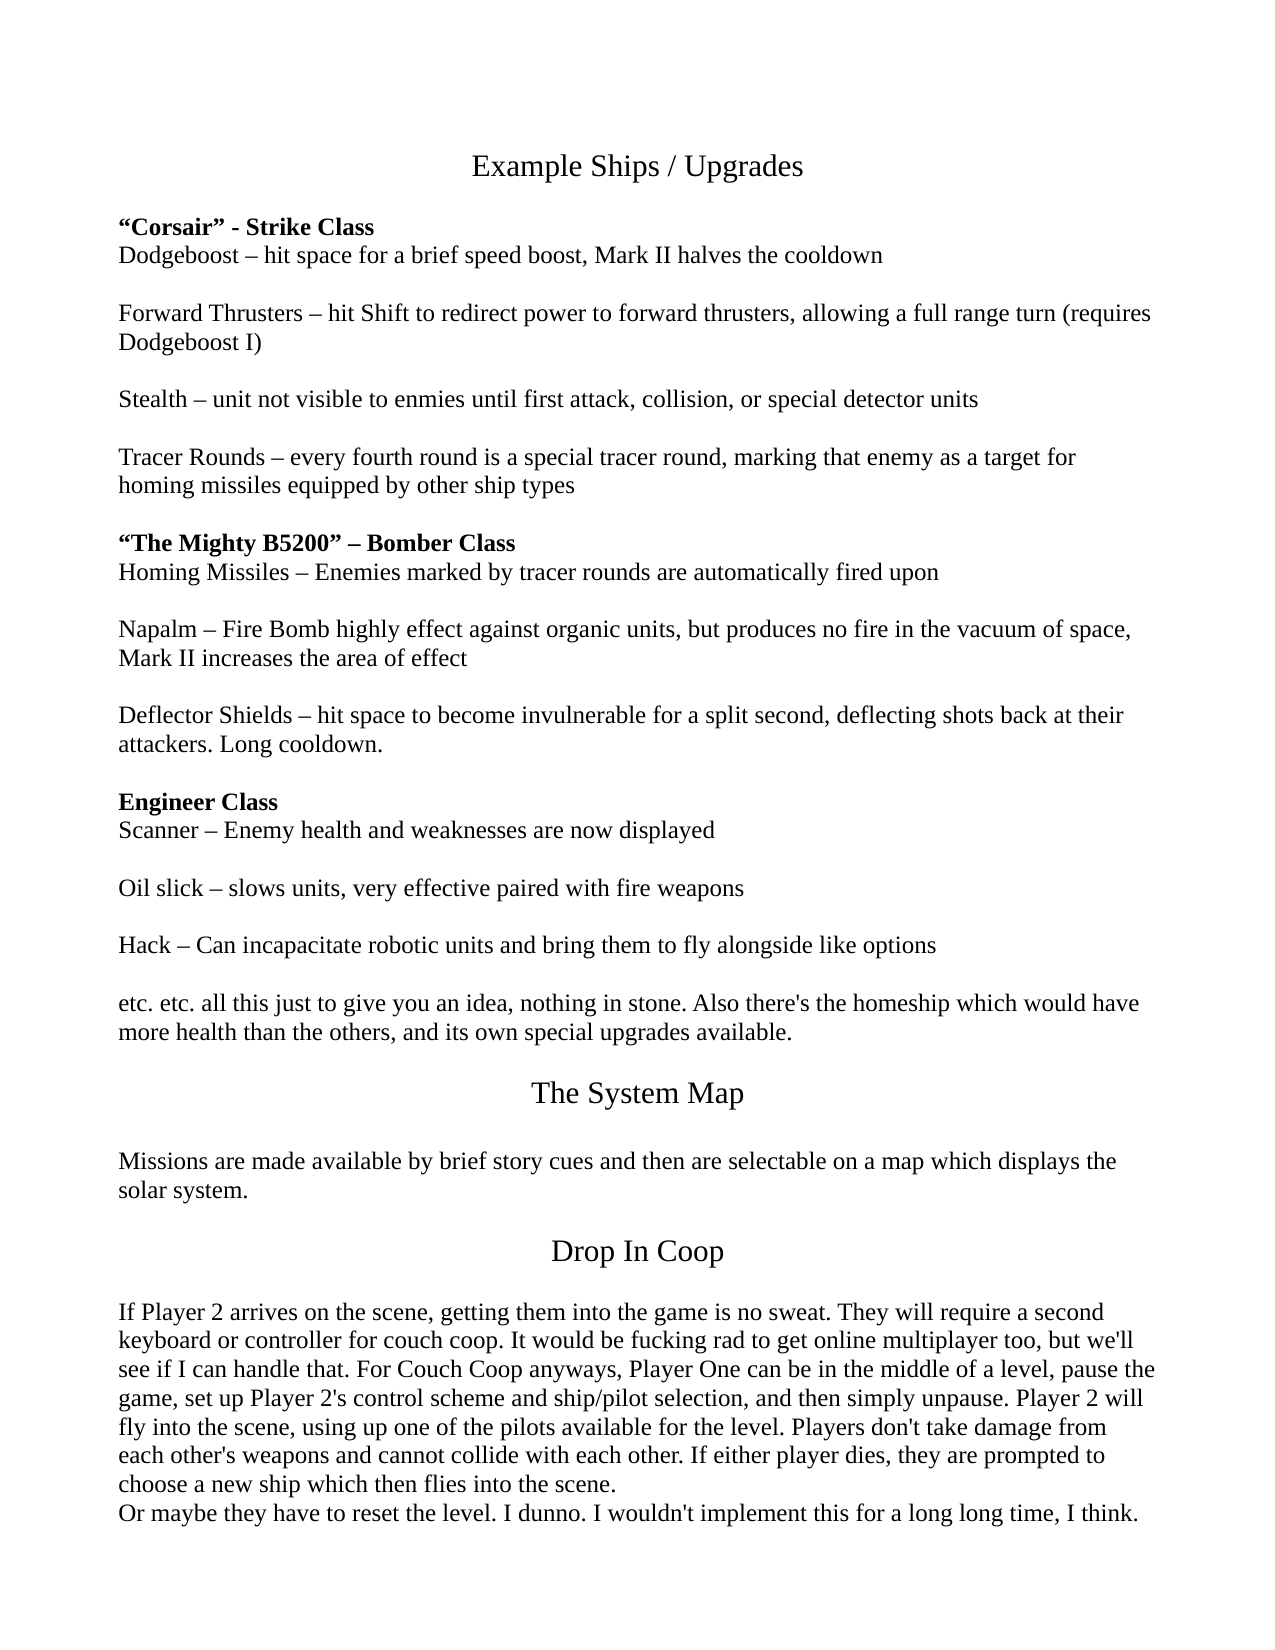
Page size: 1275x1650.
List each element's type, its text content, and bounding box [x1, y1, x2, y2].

text Oil slick – slows units, very effective paired with fire weapons [118, 873, 1157, 902]
text Example Ships / Upgrades [118, 147, 1157, 183]
text Homing Missiles – Enemies marked by tracer rounds are automatically fired upon [118, 557, 1157, 585]
text Scanner – Enemy health and weaknesses are now displayed [118, 815, 1157, 844]
text Stealth – unit not visible to enmies until first attack, collision, or special detector units [118, 384, 1157, 413]
text “Corsair” - Strike Class [118, 212, 1157, 240]
text Hack – Can incapacitate robotic units and bring them to fly alongside like options [118, 930, 1157, 959]
text Engineer Class [118, 787, 1157, 815]
text Tracer Rounds – every fourth round is a special tracer round, marking that enemy as a target for homing missiles equipped by other ship types [118, 442, 1157, 499]
text etc. etc. all this just to give you an idea, nothing in stone. Also there's the homeship which would have more health than the others, and its own special upgrades available. [118, 988, 1157, 1045]
text Or maybe they have to reset the level. I dunno. I wouldn't implement this for a long long time, I think. [118, 1498, 1157, 1527]
text Napalm – Fire Bomb highly effect against organic units, but produces no fire in the vacuum of space, Mark II increases the area of effect [118, 614, 1157, 672]
text Missions are made available by brief story cues and then are selectable on a map which displays the solar system. [118, 1146, 1157, 1203]
text Forward Thrusters – hit Shift to redirect power to forward thrusters, allowing a full range turn (requires Dodgeboost I) [118, 298, 1157, 355]
text The System Map [118, 1074, 1157, 1110]
text If Player 2 arrives on the scene, getting them into the game is no sweat. They will require a second keyboard or controller for couch coop. It would be fucking rad to get online multiplayer too, but we'll see if I can handle that. For Couch Coop anyways, Player One can be in the middle of a level, pause the game, set up Player 2's control scheme and ship/pilot selection, and then simply unpause. Player 2 will fly into the scene, using up one of the pilots available for the level. Players don't take damage from each other's weapons and cannot collide with each other. If either player dies, they are prompted to choose a new ship which then flies into the scene. [118, 1297, 1157, 1498]
text “The Mighty B5200” – Bomber Class [118, 528, 1157, 557]
text Dodgeboost – hit space for a brief speed boost, Mark II halves the cooldown [118, 240, 1157, 269]
text Deflector Shields – hit space to become invulnerable for a split second, deflecting shots back at their attackers. Long cooldown. [118, 700, 1157, 758]
text Drop In Coop [118, 1232, 1157, 1268]
